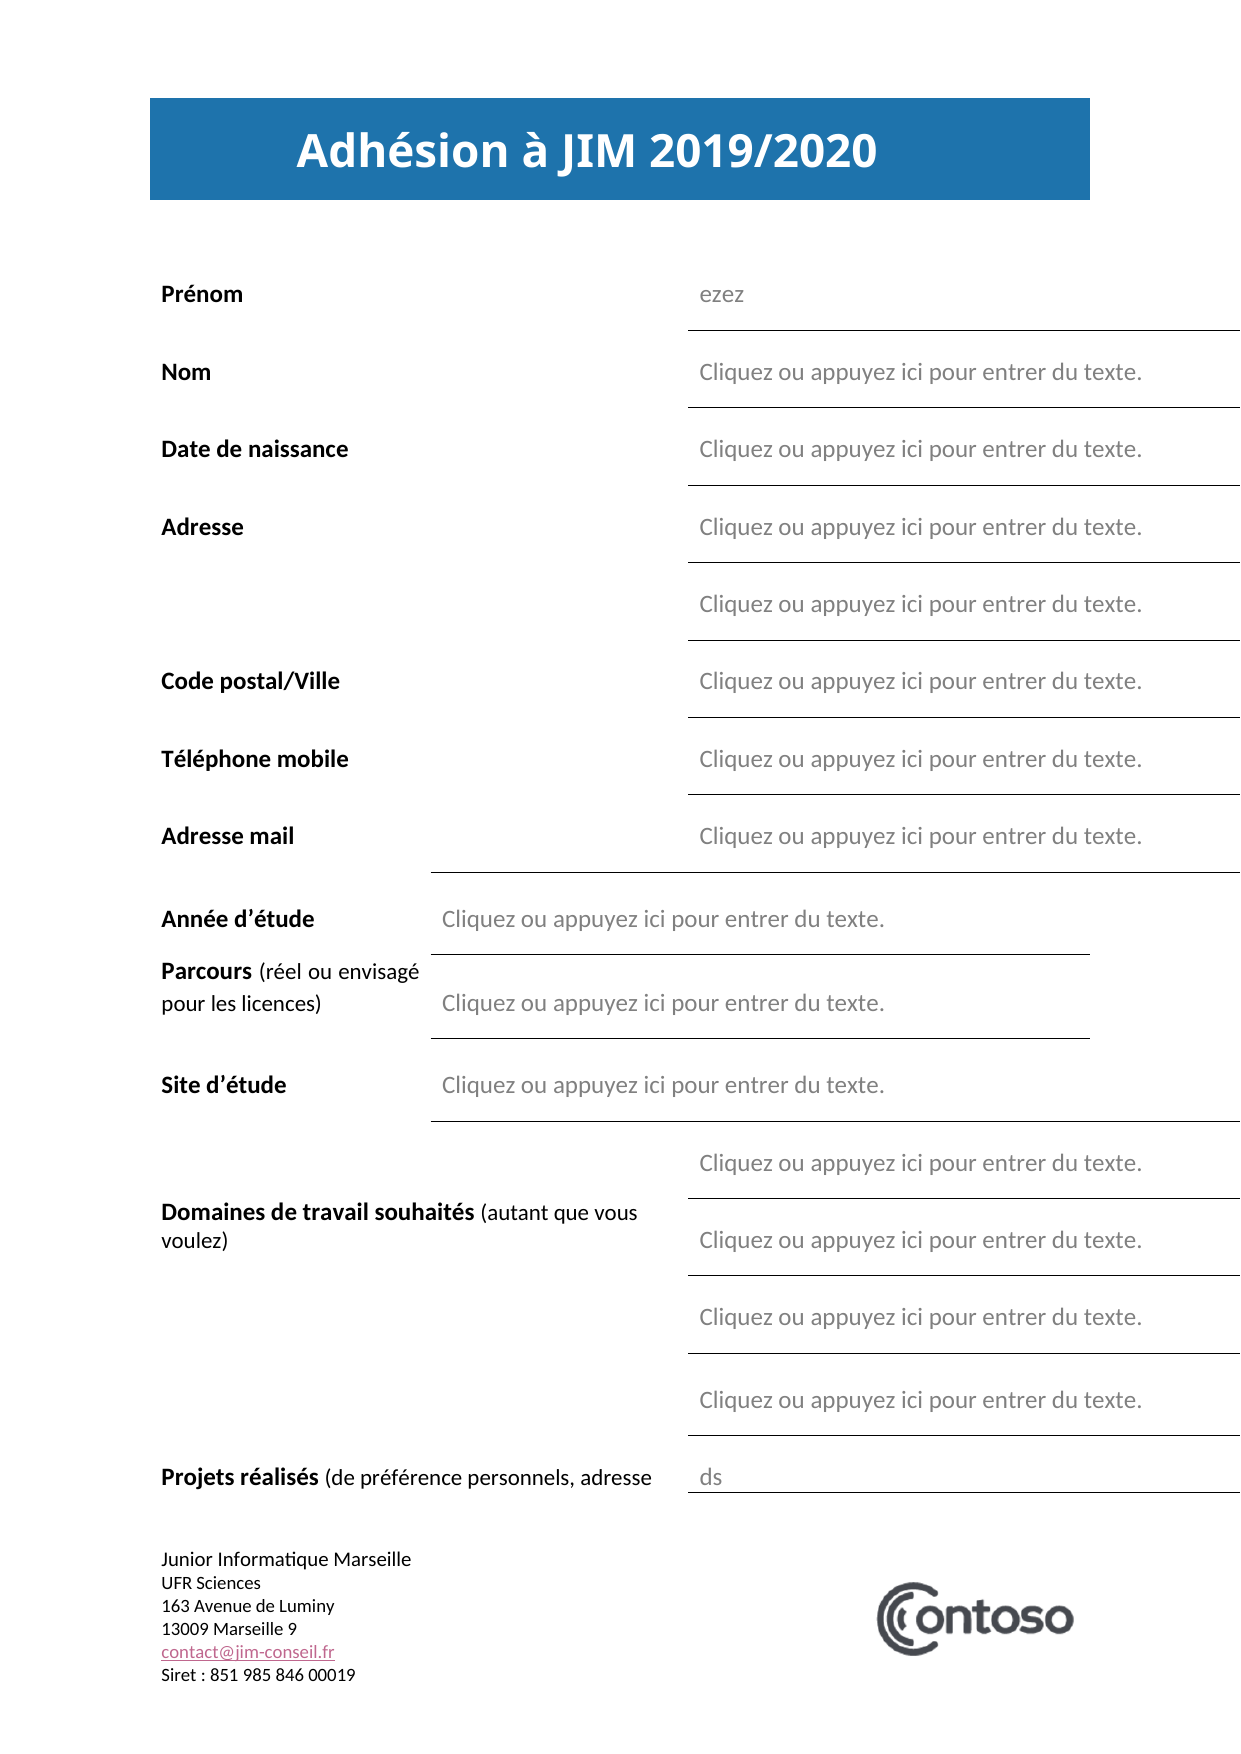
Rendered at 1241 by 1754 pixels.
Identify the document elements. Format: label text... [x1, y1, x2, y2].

table_cell ds [688, 1436, 1240, 1492]
table_cell Code postal/Ville [150, 640, 688, 717]
table_cell Cliquez ou appuyez ici pour entrer du texte. [688, 795, 1240, 872]
table_cell Projets réalisés (de préférence personnels, adresse [150, 1435, 688, 1492]
table_cell Cliquez ou appuyez ici pour entrer du texte. [431, 1039, 1090, 1121]
table_cell Domaines de travail souhaités (autant que vous voulez) [150, 1121, 688, 1275]
table_cell Cliquez ou appuyez ici pour entrer du texte. [688, 331, 1240, 407]
table_cell Cliquez ou appuyez ici pour entrer du texte. [688, 1199, 1240, 1275]
table_cell [150, 562, 688, 639]
table_cell Cliquez ou appuyez ici pour entrer du texte. [688, 408, 1240, 485]
table_cell Adresse [150, 485, 688, 562]
table_cell Cliquez ou appuyez ici pour entrer du texte. [688, 563, 1240, 639]
table_cell Téléphone mobile [150, 717, 688, 794]
table_cell Date de naissance [150, 407, 688, 485]
table_cell Site d’étude [150, 1038, 431, 1121]
table_cell [1090, 873, 1240, 954]
table_cell Cliquez ou appuyez ici pour entrer du texte. [688, 641, 1240, 717]
picture [869, 1575, 1079, 1657]
table_cell Cliquez ou appuyez ici pour entrer du texte. [688, 1122, 1240, 1198]
table_cell [150, 1353, 688, 1435]
table_cell Cliquez ou appuyez ici pour entrer du texte. [688, 486, 1240, 562]
table_cell Cliquez ou appuyez ici pour entrer du texte. [688, 718, 1240, 794]
table_cell [150, 1275, 688, 1353]
table_cell [1090, 954, 1240, 1038]
table_cell Cliquez ou appuyez ici pour entrer du texte. [688, 1354, 1240, 1435]
table_header Prénom [150, 254, 688, 330]
table_cell Parcours (réel ou envisagé pour les licences) [150, 954, 431, 1038]
table_cell [1090, 1038, 1240, 1121]
table_header ezez [688, 254, 1240, 330]
table_cell Cliquez ou appuyez ici pour entrer du texte. [688, 1276, 1240, 1353]
table_cell Cliquez ou appuyez ici pour entrer du texte. [431, 955, 1090, 1038]
table_cell Nom [150, 330, 688, 407]
table_cell Adresse mail [150, 794, 688, 872]
table_cell Année d’étude [150, 872, 431, 954]
table_cell Cliquez ou appuyez ici pour entrer du texte. [431, 873, 1090, 954]
